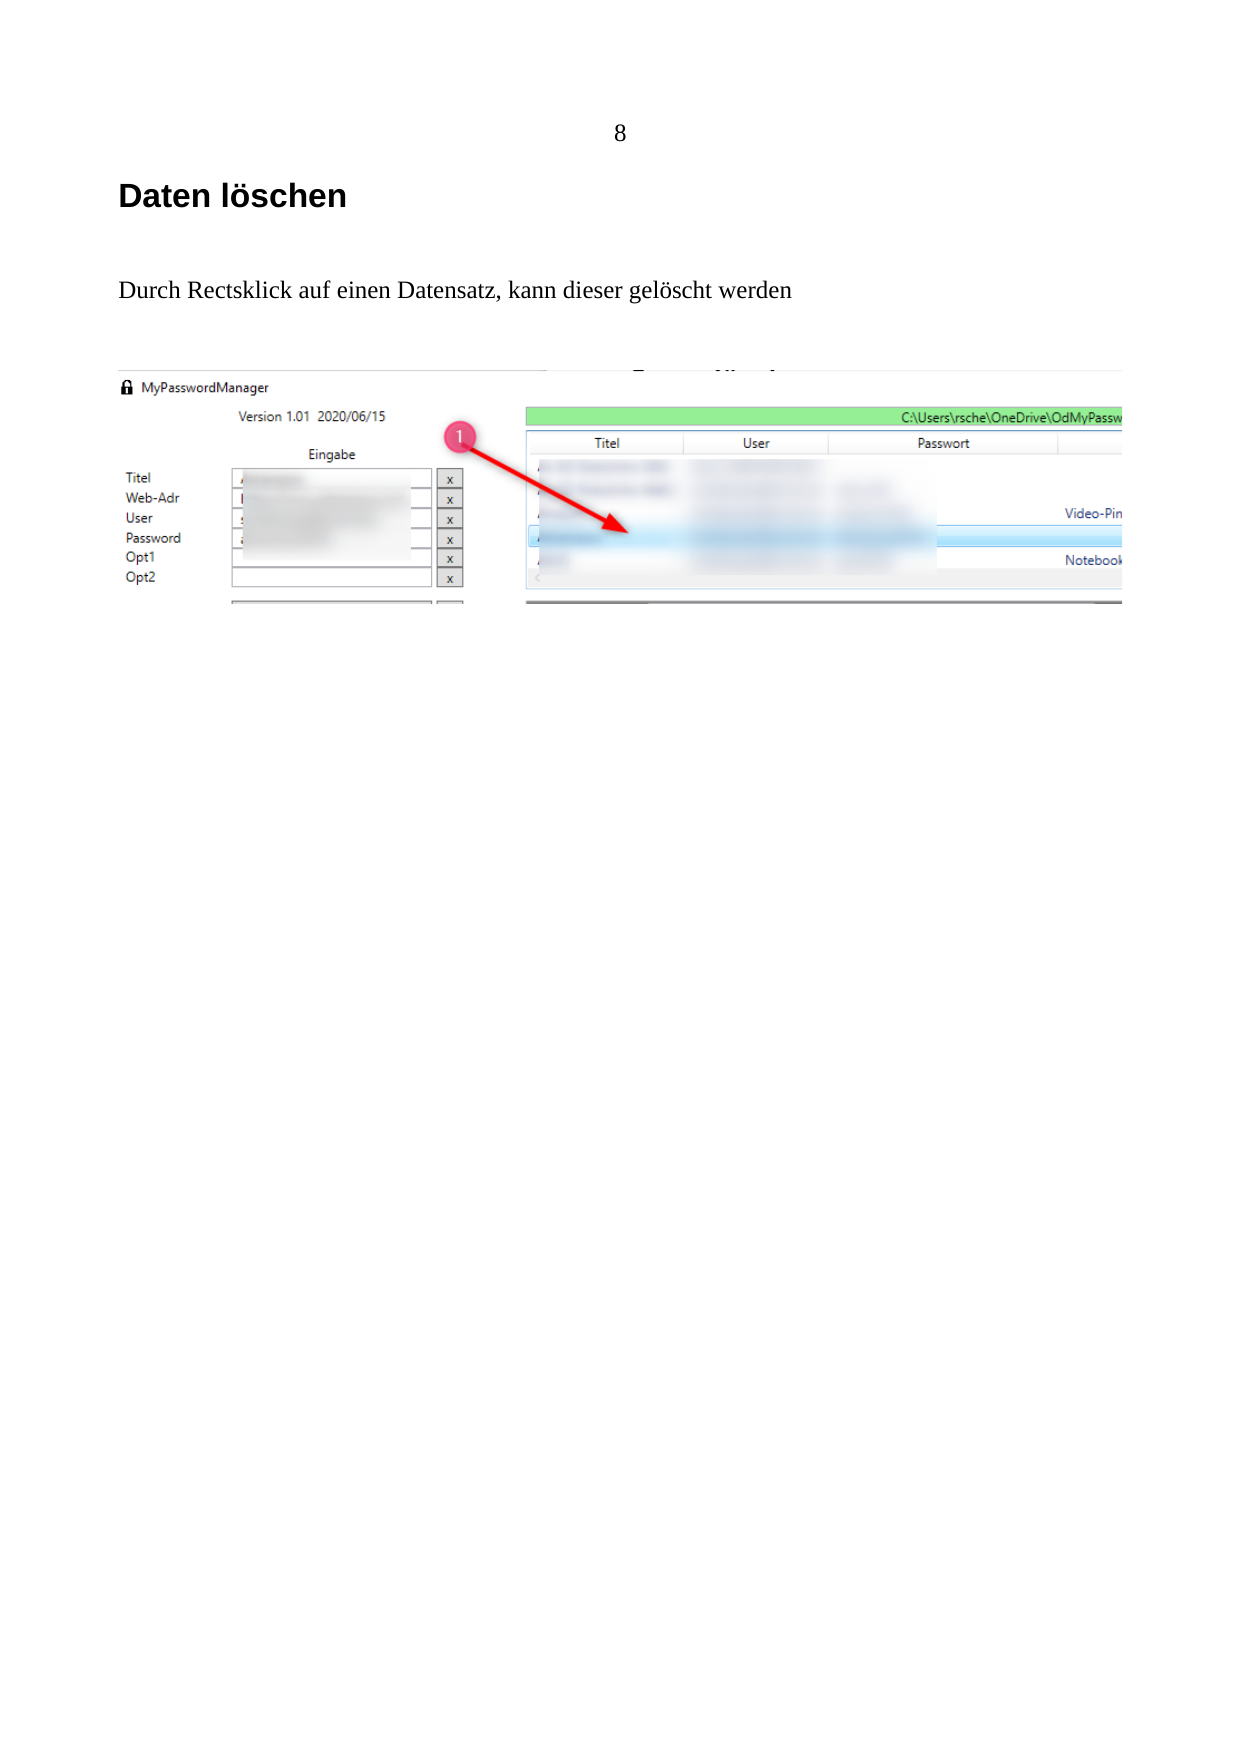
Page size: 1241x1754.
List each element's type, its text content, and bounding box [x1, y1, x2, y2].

subtitle Daten löschen [118, 176, 1122, 215]
picture [118, 370, 1123, 604]
text Durch Rectsklick auf einen Datensatz, kann dieser gelöscht werden [118, 275, 1122, 304]
